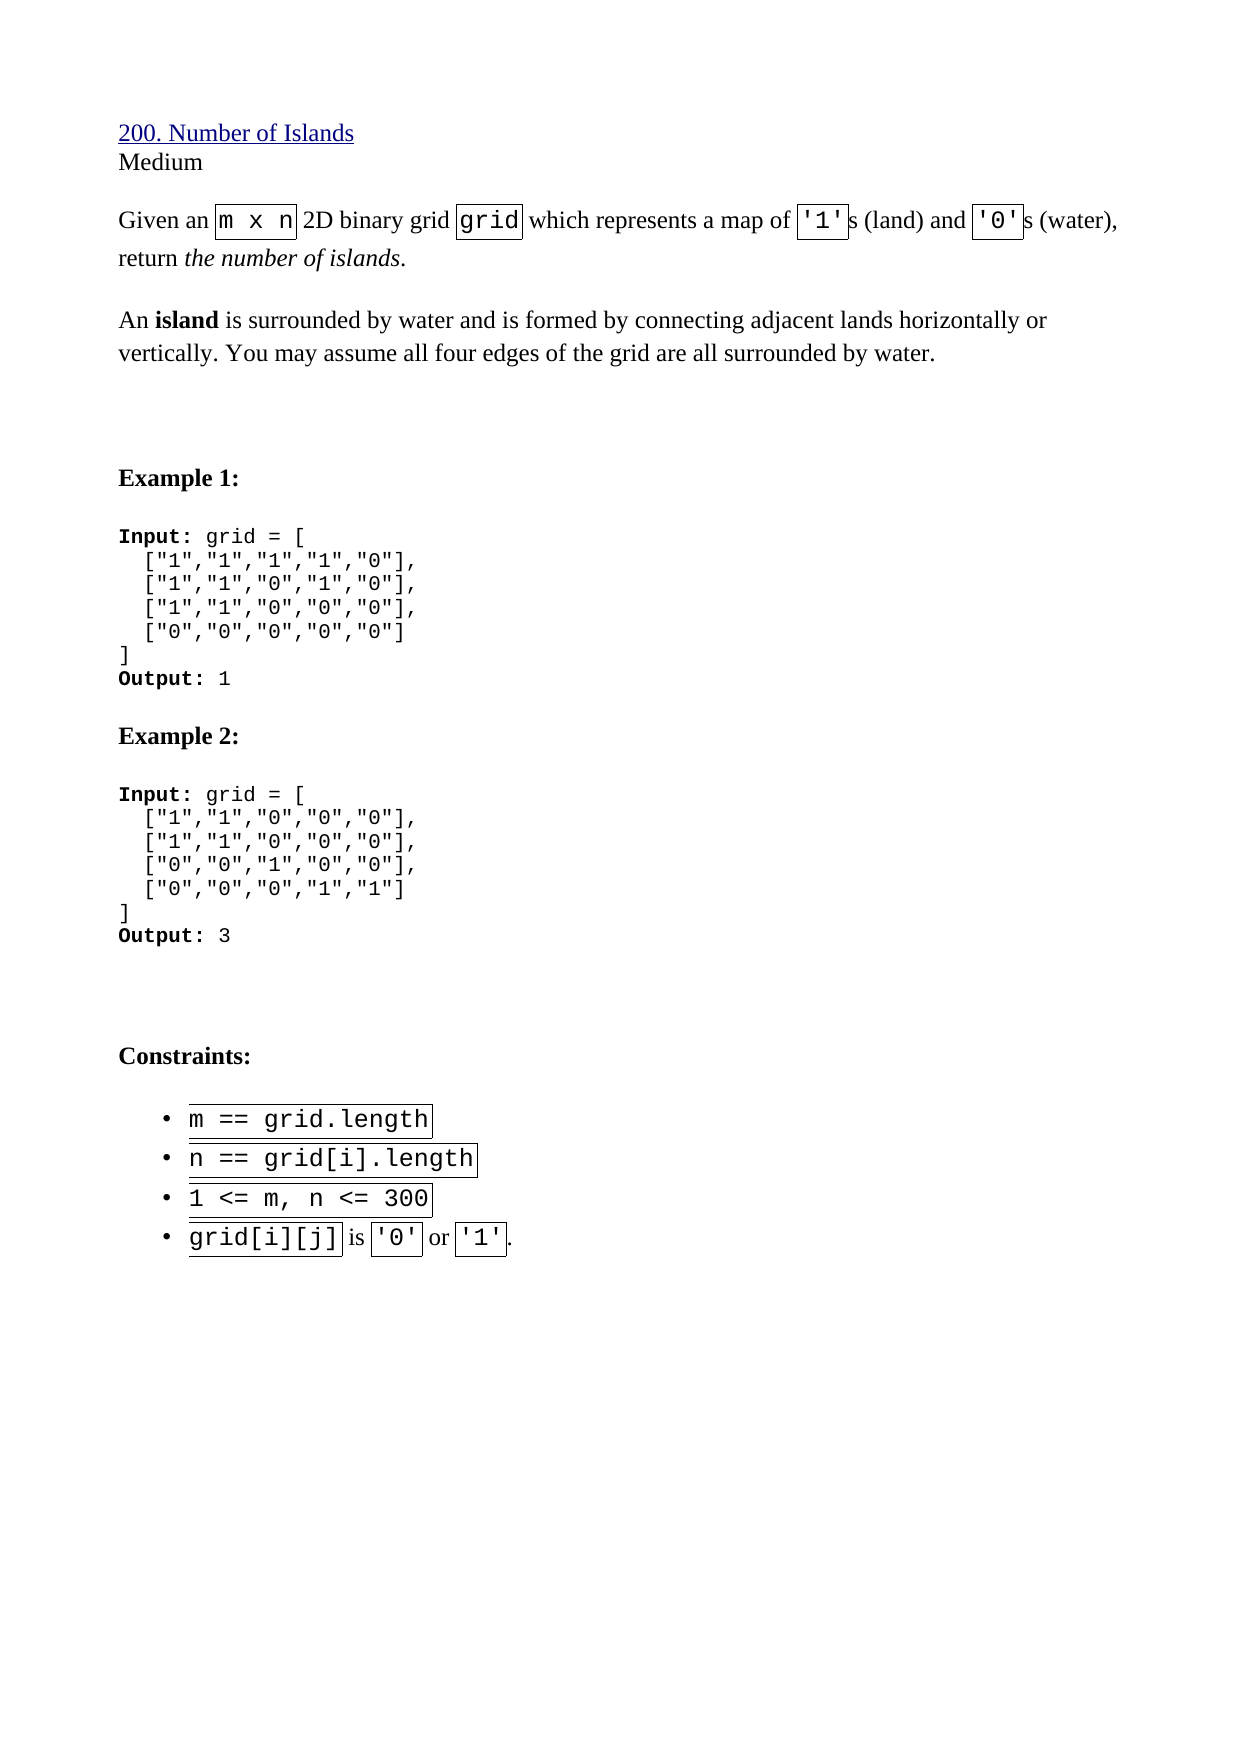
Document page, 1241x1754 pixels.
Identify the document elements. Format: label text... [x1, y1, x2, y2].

text ["0","0","0","0","0"] [118, 621, 1122, 644]
list [478, 1143, 1122, 1177]
text Constraints: [118, 1041, 1122, 1070]
list [433, 1103, 1122, 1138]
list grid[i][j] is '0' or '1'. [456, 1223, 506, 1256]
list grid[i][j] is '0' or '1'. [372, 1223, 422, 1256]
list grid[i][j] is '0' or '1'. [507, 1222, 1122, 1256]
text An island is surrounded by water and is formed by connecting adjacent lands horizontally or vertically. You may assume all four edges of the grid are all surrounded by water. [118, 306, 1122, 367]
text Output: 1 [118, 668, 1122, 692]
text Example 2: [118, 721, 1122, 750]
text ["0","0","0","1","1"] [118, 878, 1122, 902]
text Example 1: [118, 463, 1122, 492]
text ["1","1","0","0","0"], [118, 597, 1122, 621]
text ["1","1","0","0","0"], [118, 807, 1122, 831]
list grid[i][j] is '0' or '1'. [423, 1222, 455, 1256]
list n == grid[i].length [162, 1143, 477, 1177]
list m == grid.length [162, 1103, 432, 1138]
text Given an m x n 2D binary grid grid which represents a map of '1's (land) and '0's (water), return the number of islands. [118, 204, 1122, 272]
text ] [118, 644, 1122, 668]
list grid[i][j] is '0' or '1'. [162, 1222, 342, 1256]
list grid[i][j] is '0' or '1'. [343, 1222, 371, 1256]
text Medium [118, 147, 1122, 176]
text ] [118, 902, 1122, 925]
text ["1","1","0","1","0"], [118, 573, 1122, 597]
text ["1","1","1","1","0"], [118, 550, 1122, 573]
text ["1","1","0","0","0"], [118, 831, 1122, 854]
list 1 <= m, n <= 300 [162, 1182, 432, 1217]
text Output: 3 [118, 925, 1122, 949]
list [433, 1182, 1122, 1217]
text Input: grid = [ [118, 783, 1122, 807]
text ["0","0","1","0","0"], [118, 854, 1122, 878]
text Input: grid = [ [118, 526, 1122, 550]
text 200. Number of Islands [118, 118, 1122, 147]
